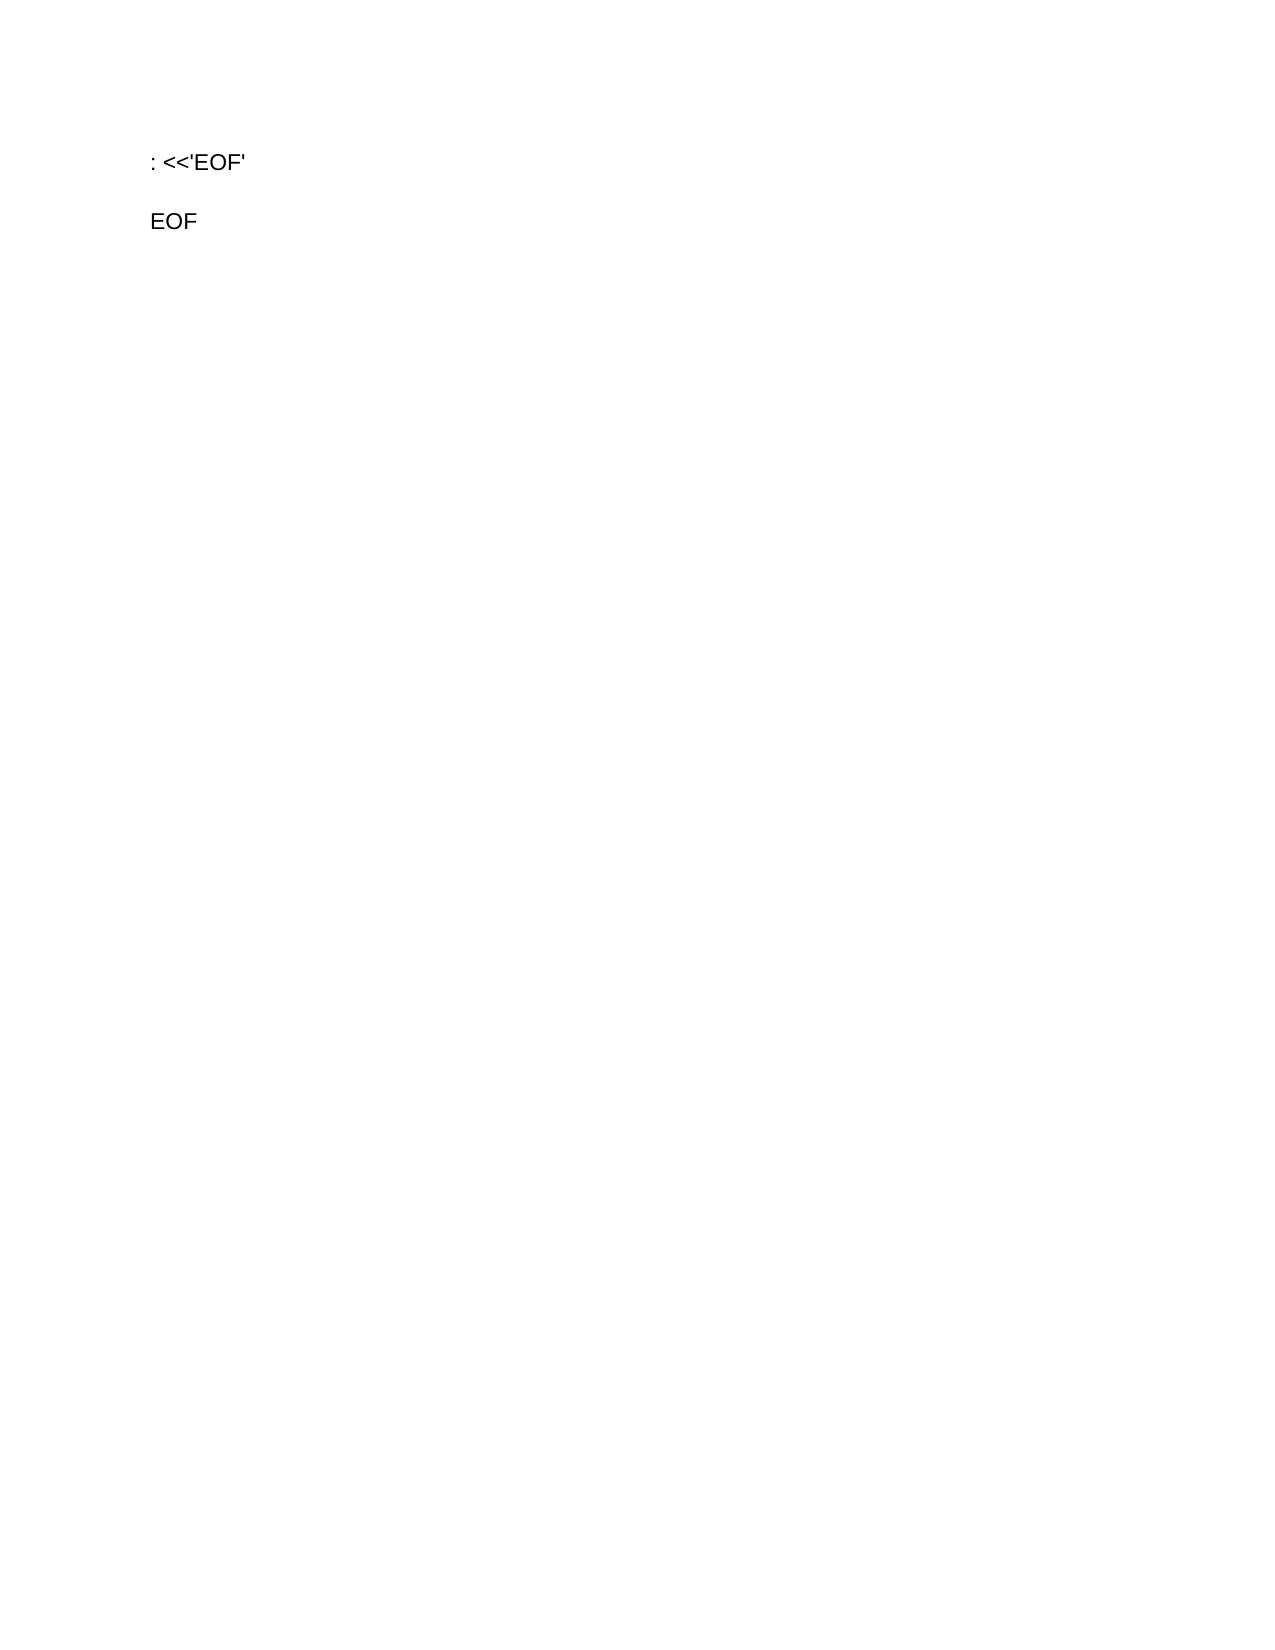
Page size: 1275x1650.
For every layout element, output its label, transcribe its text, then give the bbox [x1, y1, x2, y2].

text EOF [150, 209, 1125, 234]
text : <<'EOF' [150, 150, 1125, 176]
